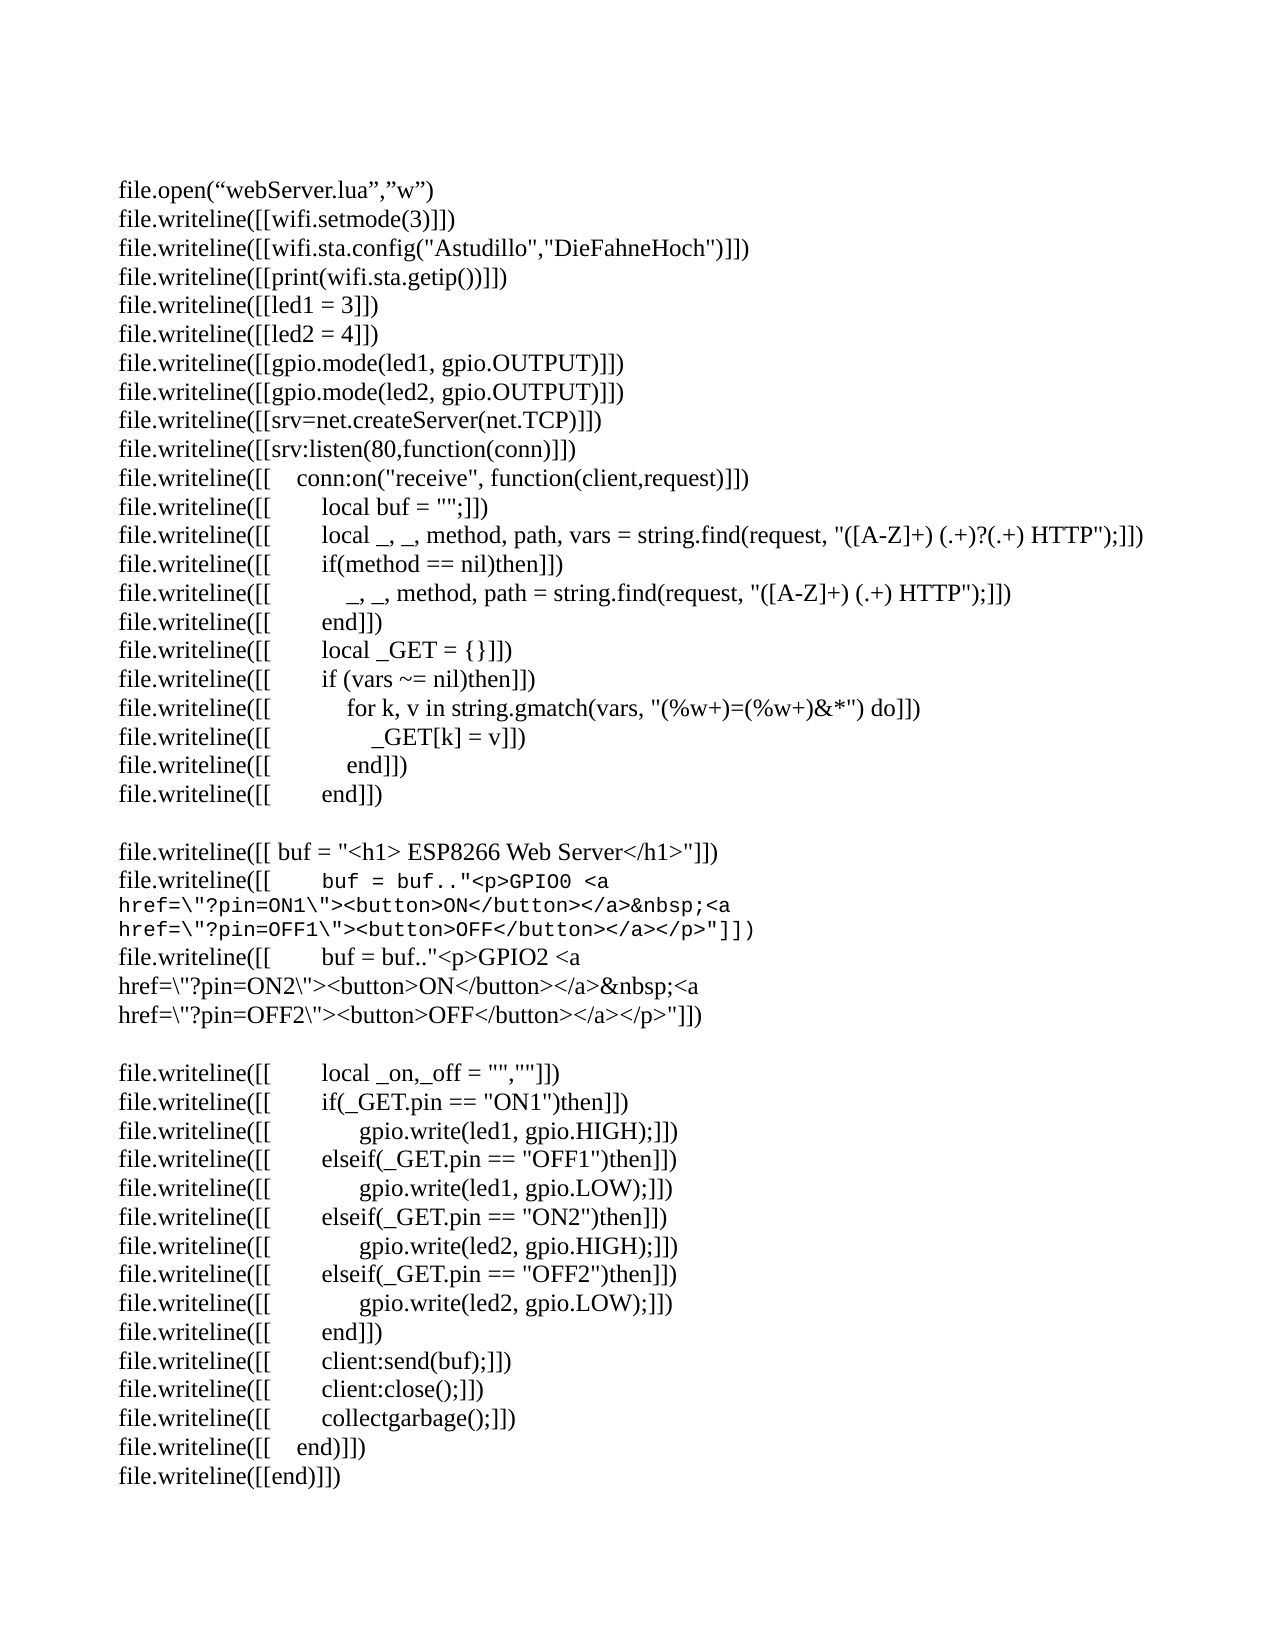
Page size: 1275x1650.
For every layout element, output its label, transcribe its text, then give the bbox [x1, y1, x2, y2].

text file.open(“webServer.lua”,”w”) [118, 176, 1157, 204]
text file.writeline([[ gpio.write(led2, gpio.HIGH);]]) [118, 1231, 1157, 1259]
text file.writeline([[ local _, _, method, path, vars = string.find(request, "([A-Z]+) (.+)?(.+) HTTP");]]) [118, 521, 1157, 549]
text file.writeline([[ buf = "<h1> ESP8266 Web Server</h1>"]]) [118, 837, 1157, 866]
text file.writeline([[srv:listen(80,function(conn)]]) [118, 434, 1157, 463]
text file.writeline([[ local buf = "";]]) [118, 492, 1157, 521]
text file.writeline([[ client:send(buf);]]) [118, 1346, 1157, 1374]
text file.writeline([[ local _on,_off = "",""]]) [118, 1058, 1157, 1087]
text file.writeline([[print(wifi.sta.getip())]]) [118, 262, 1157, 291]
text file.writeline([[wifi.setmode(3)]]) [118, 204, 1157, 233]
text file.writeline([[ end]]) [118, 607, 1157, 636]
text file.writeline([[gpio.mode(led1, gpio.OUTPUT)]]) [118, 348, 1157, 377]
text file.writeline([[ buf = buf.."<p>GPIO0 <a href=\"?pin=ON1\"><button>ON</button></a>&nbsp;<a href=\"?pin=OFF1\"><button>OFF</button></a></p>"]]) [118, 866, 1157, 942]
text file.writeline([[ gpio.write(led1, gpio.LOW);]]) [118, 1173, 1157, 1202]
text file.writeline([[ collectgarbage();]]) [118, 1403, 1157, 1432]
text file.writeline([[ end]]) [118, 779, 1157, 808]
text file.writeline([[ elseif(_GET.pin == "ON2")then]]) [118, 1202, 1157, 1231]
text file.writeline([[gpio.mode(led2, gpio.OUTPUT)]]) [118, 377, 1157, 406]
text file.writeline([[ _GET[k] = v]]) [118, 722, 1157, 751]
text file.writeline([[ _, _, method, path = string.find(request, "([A-Z]+) (.+) HTTP");]]) [118, 578, 1157, 607]
text file.writeline([[ buf = buf.."<p>GPIO2 <a href=\"?pin=ON2\"><button>ON</button></a>&nbsp;<a href=\"?pin=OFF2\"><button>OFF</button></a></p>"]]) [118, 942, 1157, 1029]
text file.writeline([[end)]]) [118, 1461, 1157, 1489]
text file.writeline([[ conn:on("receive", function(client,request)]]) [118, 463, 1157, 492]
text file.writeline([[ gpio.write(led1, gpio.HIGH);]]) [118, 1116, 1157, 1144]
text file.writeline([[ for k, v in string.gmatch(vars, "(%w+)=(%w+)&*") do]]) [118, 693, 1157, 722]
text file.writeline([[ if(_GET.pin == "ON1")then]]) [118, 1087, 1157, 1116]
text file.writeline([[led1 = 3]]) [118, 291, 1157, 319]
text file.writeline([[ if(method == nil)then]]) [118, 549, 1157, 578]
text file.writeline([[ elseif(_GET.pin == "OFF2")then]]) [118, 1259, 1157, 1288]
text file.writeline([[ client:close();]]) [118, 1374, 1157, 1403]
text file.writeline([[ elseif(_GET.pin == "OFF1")then]]) [118, 1144, 1157, 1173]
text file.writeline([[wifi.sta.config("Astudillo","DieFahneHoch")]]) [118, 233, 1157, 262]
text file.writeline([[ gpio.write(led2, gpio.LOW);]]) [118, 1288, 1157, 1317]
text file.writeline([[ if (vars ~= nil)then]]) [118, 664, 1157, 693]
text file.writeline([[srv=net.createServer(net.TCP)]]) [118, 406, 1157, 434]
text file.writeline([[ local _GET = {}]]) [118, 636, 1157, 664]
text file.writeline([[ end)]]) [118, 1432, 1157, 1461]
text file.writeline([[ end]]) [118, 1317, 1157, 1346]
text file.writeline([[ end]]) [118, 751, 1157, 779]
text file.writeline([[led2 = 4]]) [118, 319, 1157, 348]
